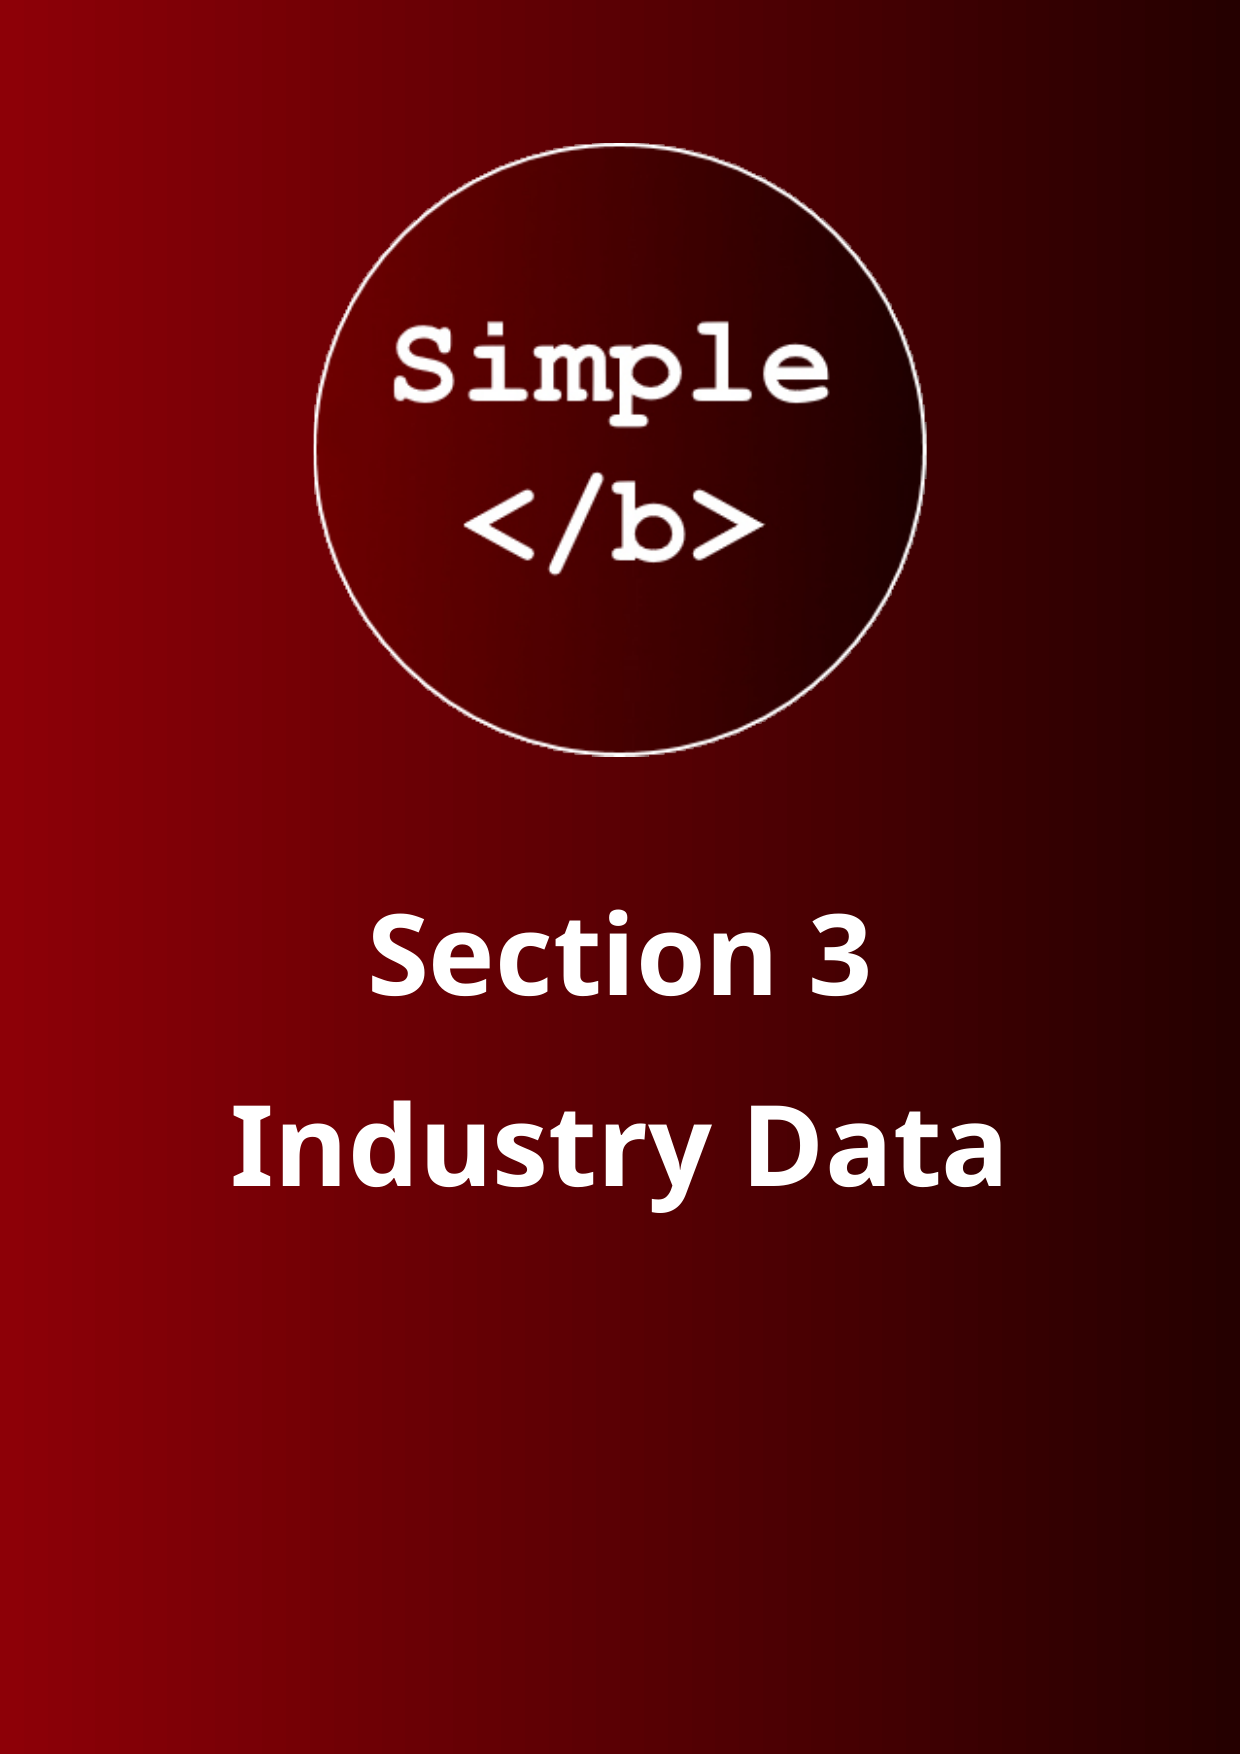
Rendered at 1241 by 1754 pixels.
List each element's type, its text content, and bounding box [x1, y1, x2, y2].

title Section 3 [118, 875, 1122, 1028]
title Industry Data [118, 1066, 1122, 1219]
picture [313, 143, 927, 757]
